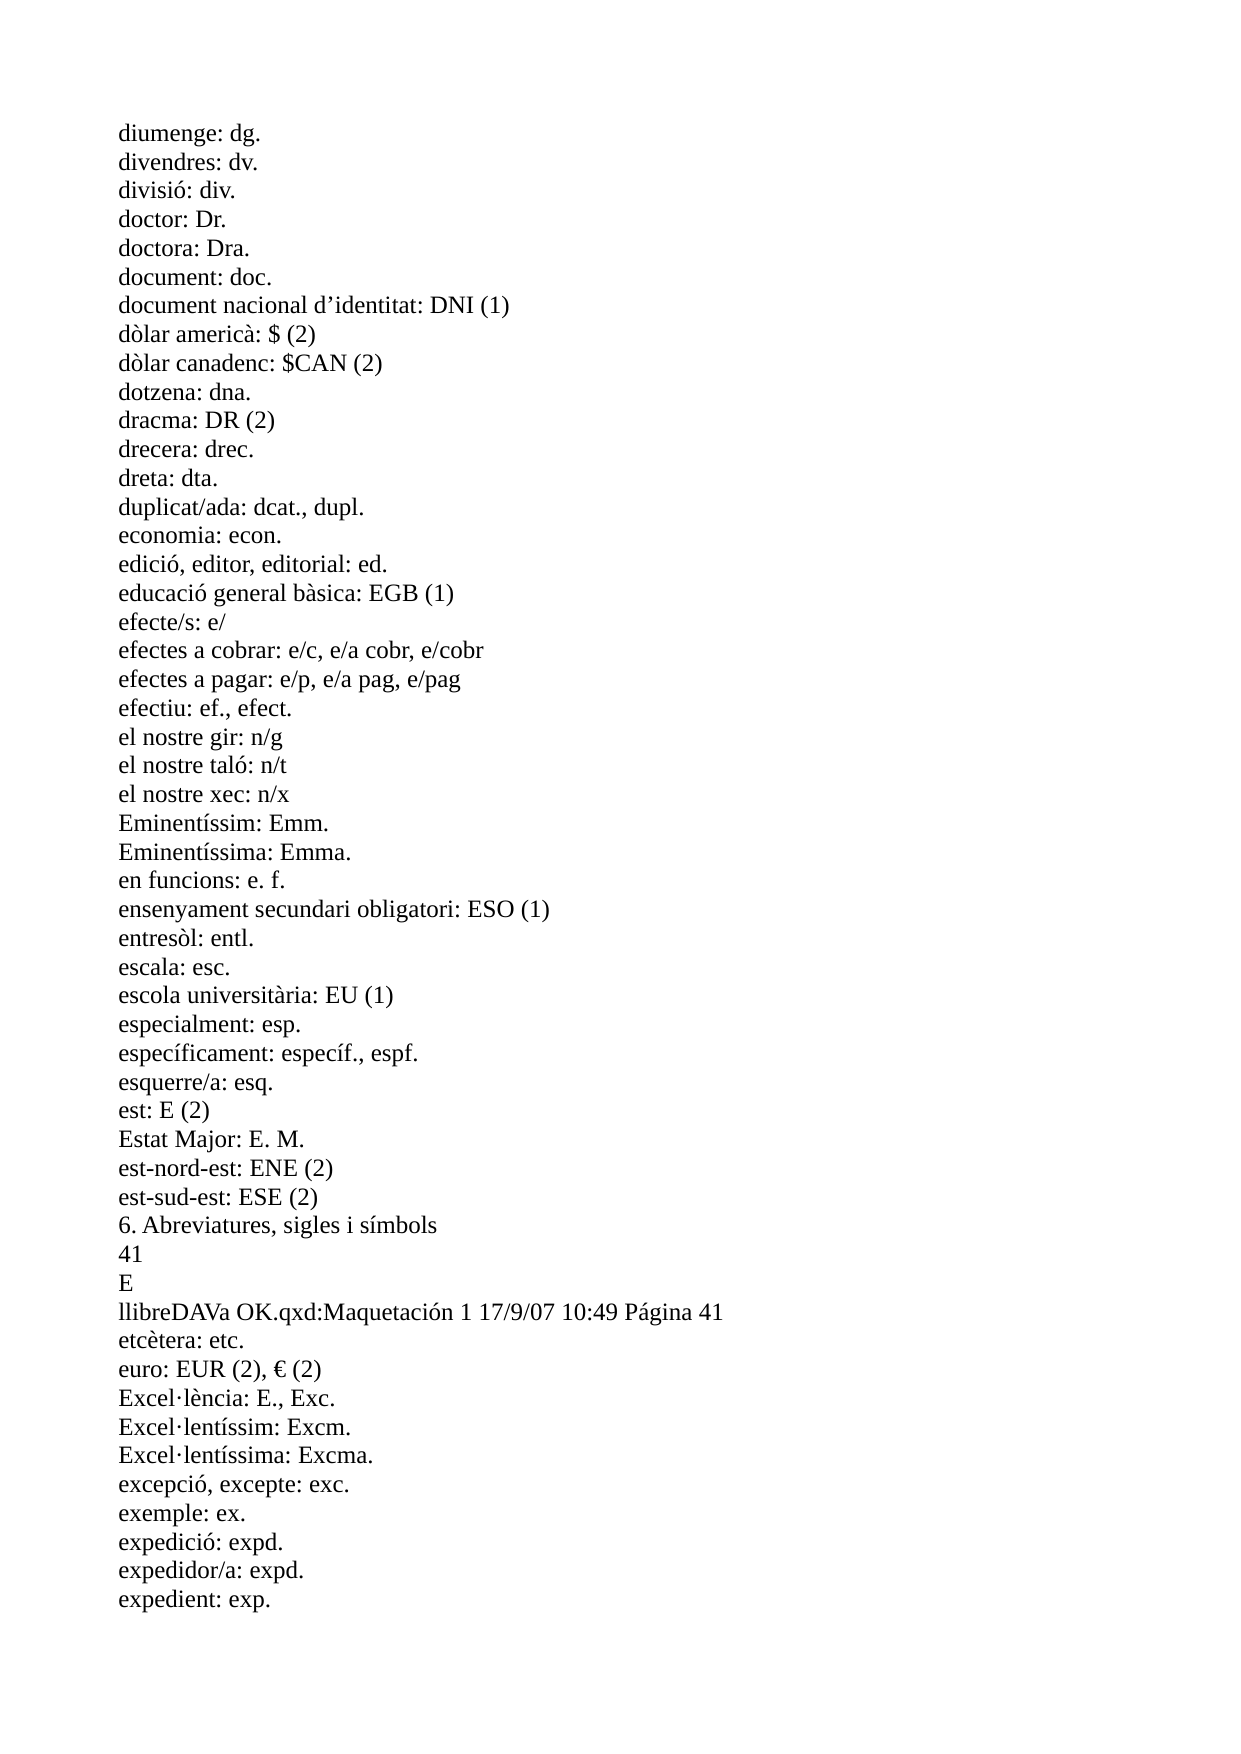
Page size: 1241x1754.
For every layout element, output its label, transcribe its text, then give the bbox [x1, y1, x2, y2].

text el nostre xec: n/x [118, 779, 1122, 808]
text divisió: div. [118, 176, 1122, 204]
text específicament: específ., espf. [118, 1038, 1122, 1067]
text dòlar canadenc: $CAN (2) [118, 348, 1122, 377]
text dotzena: dna. [118, 377, 1122, 406]
text Excel·lentíssima: Excma. [118, 1441, 1122, 1469]
text est: E (2) [118, 1096, 1122, 1124]
text educació general bàsica: EGB (1) [118, 578, 1122, 607]
text expedició: expd. [118, 1527, 1122, 1556]
text drecera: drec. [118, 434, 1122, 463]
text duplicat/ada: dcat., dupl. [118, 492, 1122, 521]
text efectes a pagar: e/p, e/a pag, e/pag [118, 664, 1122, 693]
text efecte/s: e/ [118, 607, 1122, 636]
text 6. Abreviatures, sigles i símbols [118, 1211, 1122, 1239]
text el nostre gir: n/g [118, 722, 1122, 751]
text efectes a cobrar: e/c, e/a cobr, e/cobr [118, 636, 1122, 664]
text entresòl: entl. [118, 923, 1122, 952]
text etcètera: etc. [118, 1326, 1122, 1354]
text est-sud-est: ESE (2) [118, 1182, 1122, 1211]
text doctora: Dra. [118, 233, 1122, 262]
text Excel·lència: E., Exc. [118, 1383, 1122, 1412]
text dracma: DR (2) [118, 406, 1122, 434]
text diumenge: dg. [118, 118, 1122, 147]
text dreta: dta. [118, 463, 1122, 492]
text esquerre/a: esq. [118, 1067, 1122, 1096]
text escola universitària: EU (1) [118, 981, 1122, 1009]
text en funcions: e. f. [118, 866, 1122, 894]
text excepció, excepte: exc. [118, 1469, 1122, 1498]
text doctor: Dr. [118, 204, 1122, 233]
text expedidor/a: expd. [118, 1556, 1122, 1584]
text Eminentíssima: Emma. [118, 837, 1122, 866]
text E [118, 1268, 1122, 1297]
text ensenyament secundari obligatori: ESO (1) [118, 894, 1122, 923]
text document: doc. [118, 262, 1122, 291]
text especialment: esp. [118, 1009, 1122, 1038]
text divendres: dv. [118, 147, 1122, 176]
text Eminentíssim: Emm. [118, 808, 1122, 837]
text edició, editor, editorial: ed. [118, 549, 1122, 578]
text efectiu: ef., efect. [118, 693, 1122, 722]
text euro: EUR (2), € (2) [118, 1354, 1122, 1383]
text economia: econ. [118, 521, 1122, 549]
text dòlar americà: $ (2) [118, 319, 1122, 348]
text 41 [118, 1239, 1122, 1268]
text exemple: ex. [118, 1498, 1122, 1527]
text Estat Major: E. M. [118, 1124, 1122, 1153]
text expedient: exp. [118, 1584, 1122, 1613]
text llibreDAVa OK.qxd:Maquetación 1 17/9/07 10:49 Página 41 [118, 1297, 1122, 1326]
text est-nord-est: ENE (2) [118, 1153, 1122, 1182]
text Excel·lentíssim: Excm. [118, 1412, 1122, 1441]
text document nacional d’identitat: DNI (1) [118, 291, 1122, 319]
text escala: esc. [118, 952, 1122, 981]
text el nostre taló: n/t [118, 751, 1122, 779]
